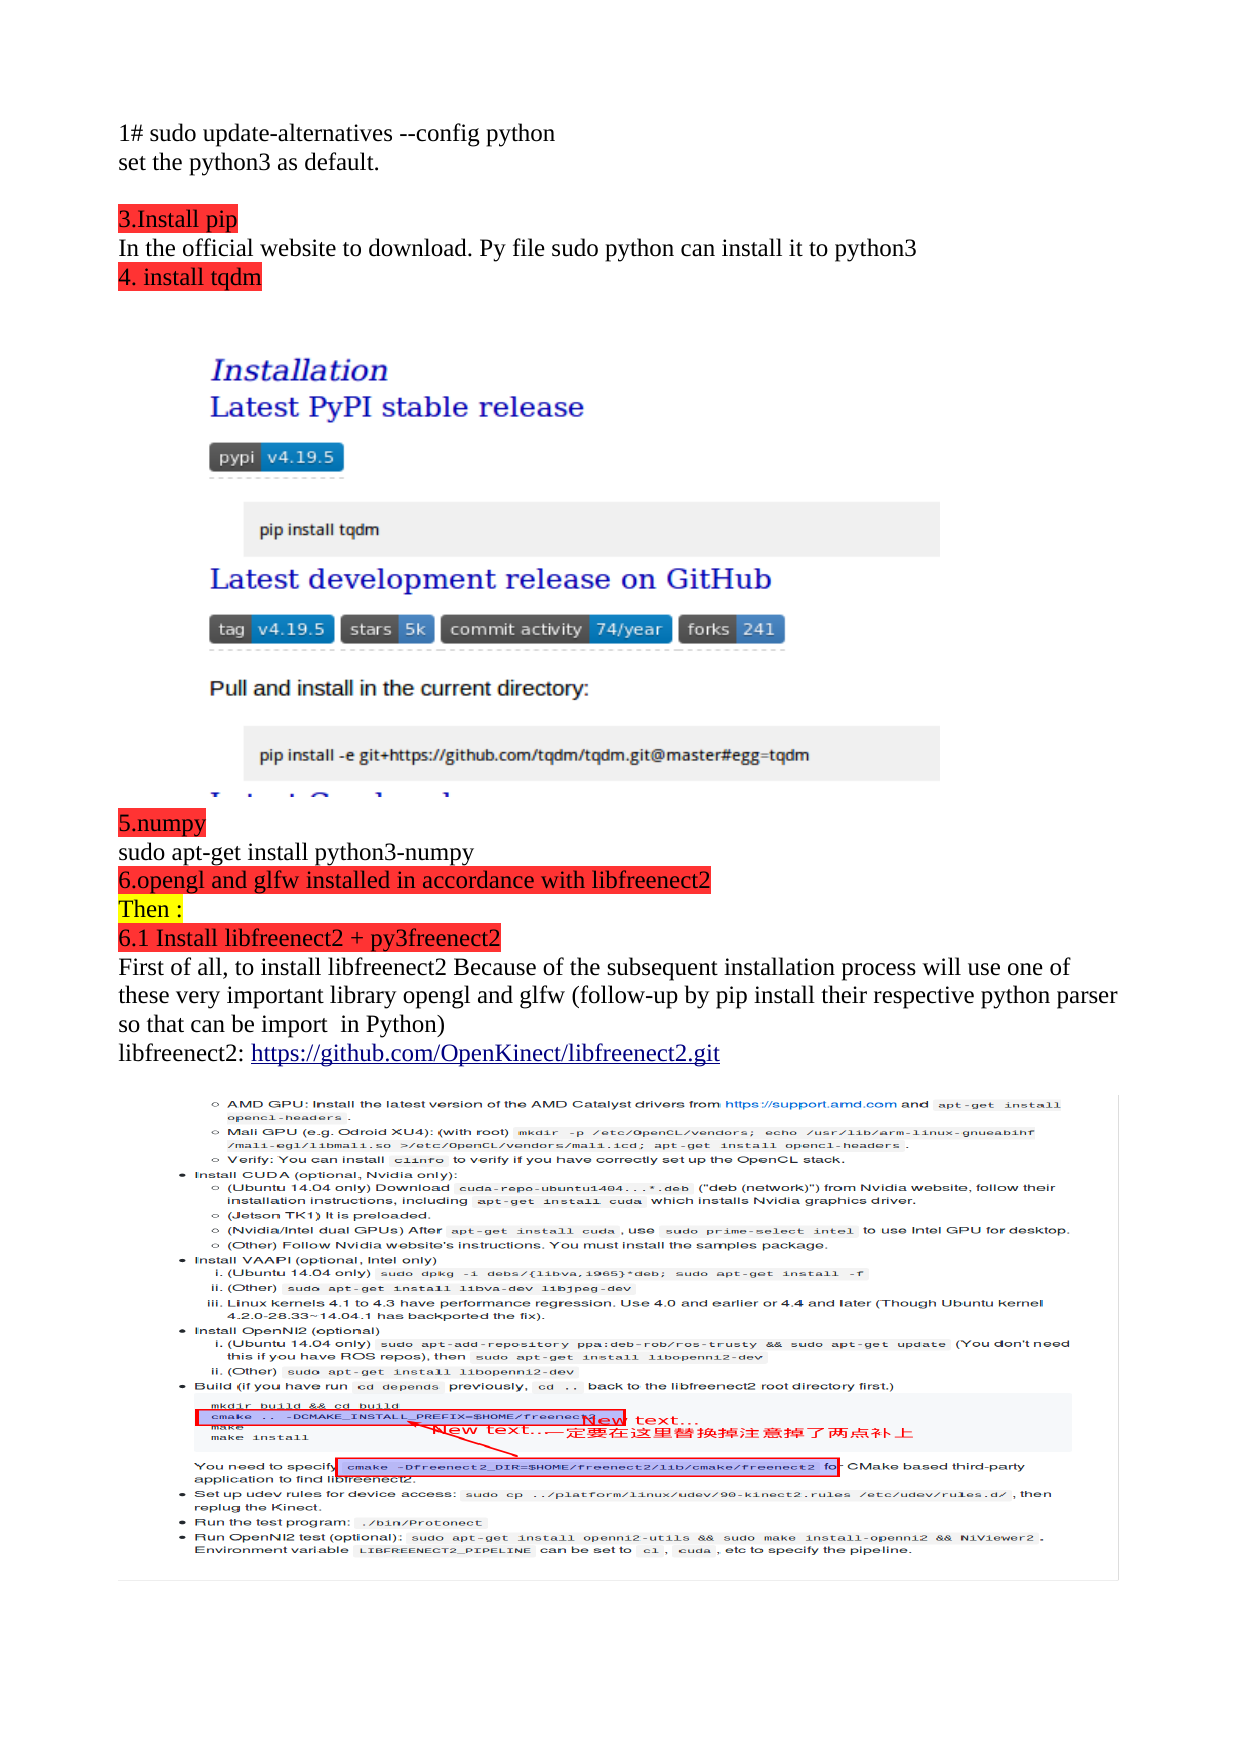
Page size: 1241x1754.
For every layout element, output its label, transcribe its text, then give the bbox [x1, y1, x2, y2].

text 6.1 Install libfreenect2 + py3freenect2 First of all, to install libfreenect2 Because of the subsequent installation process will use one of these very important library opengl and glfw (follow-up by pip install their respective python parser so that can be import in Python) libfreenect2: https://github.com/OpenKinect/libfreenect2.git [118, 923, 1122, 1067]
picture [118, 1095, 1123, 1581]
text sudo apt-get install python3-numpy 6.opengl and glfw installed in accordance with libfreenect2 Then : [118, 837, 1122, 923]
text 1# sudo update-alternatives --config python set the python3 as default. [118, 118, 1122, 176]
text 5.numpy [118, 808, 1122, 837]
picture [133, 347, 940, 797]
text 3.Install pip In the official website to download. Py file sudo python can install it to python3 4. install tqdm [118, 204, 1122, 291]
